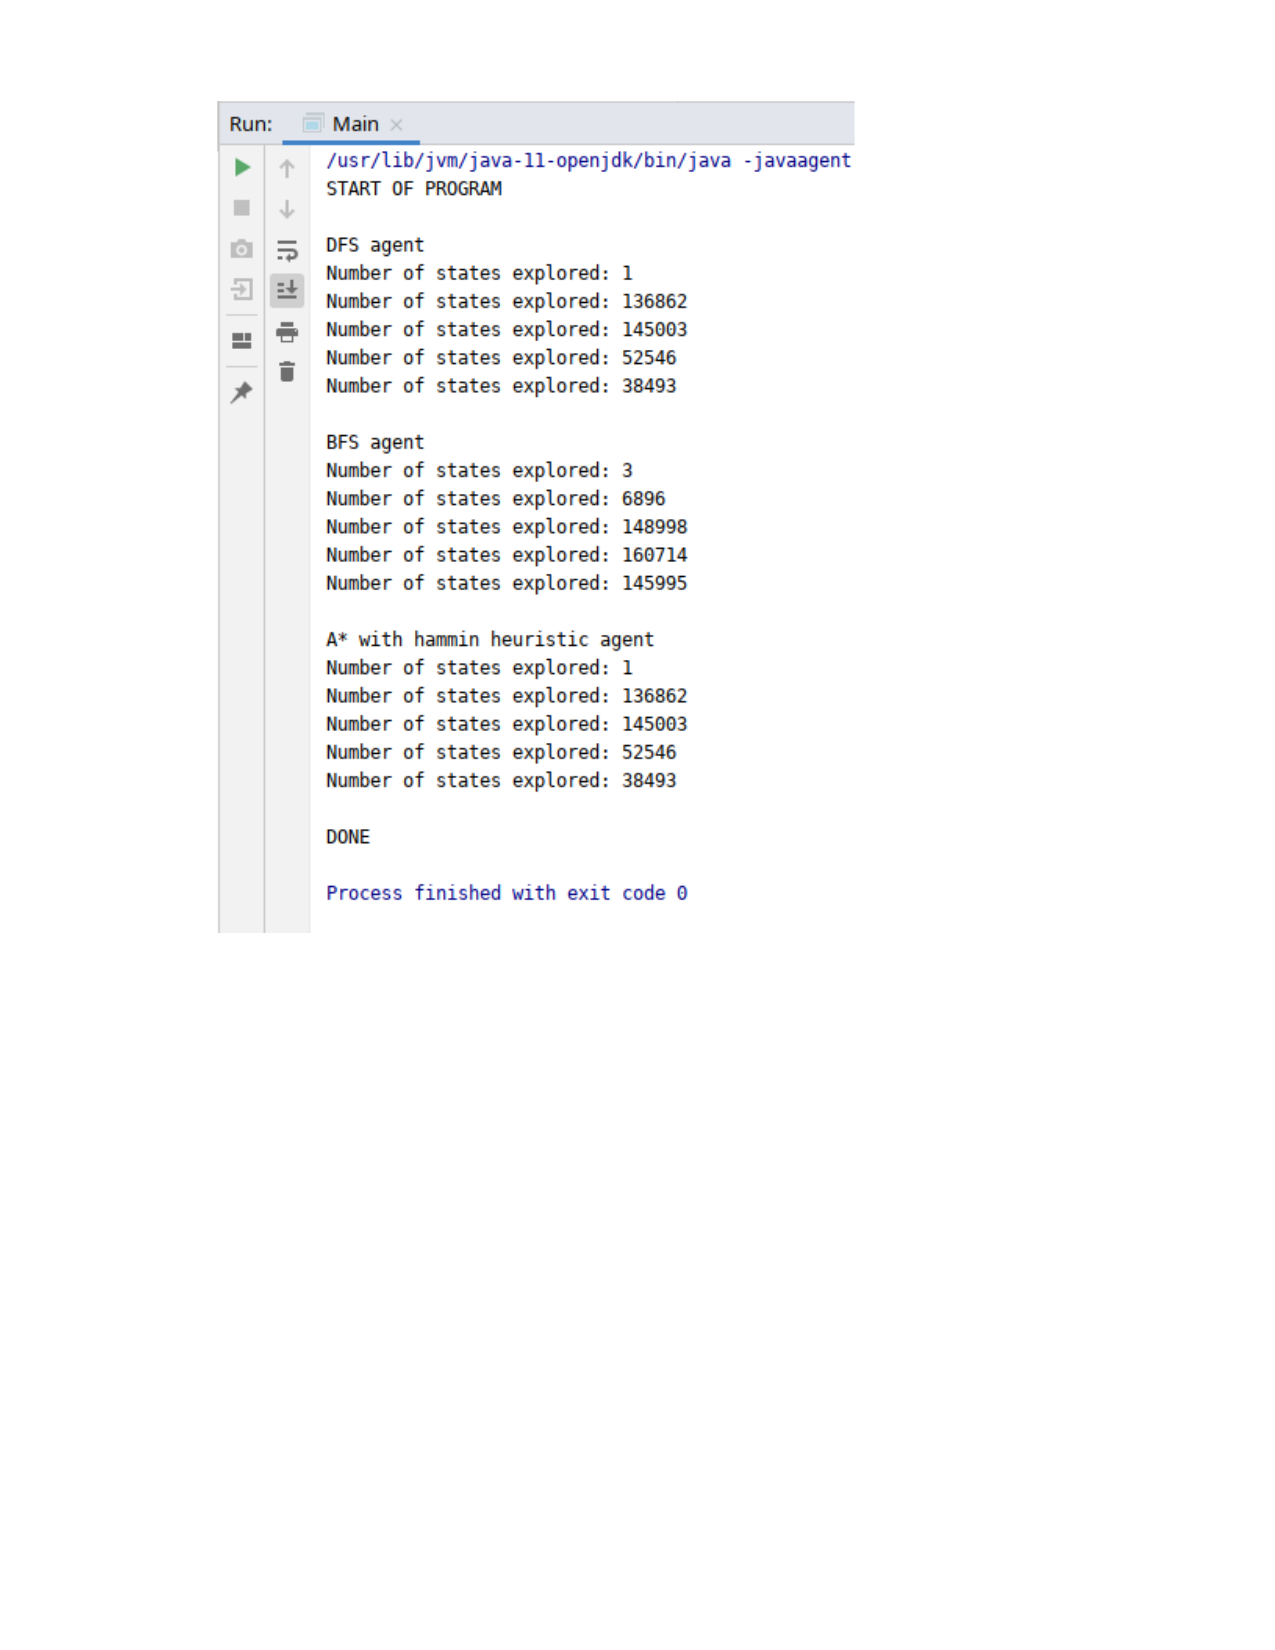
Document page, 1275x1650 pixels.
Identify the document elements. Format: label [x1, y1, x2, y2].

picture [217, 101, 855, 933]
